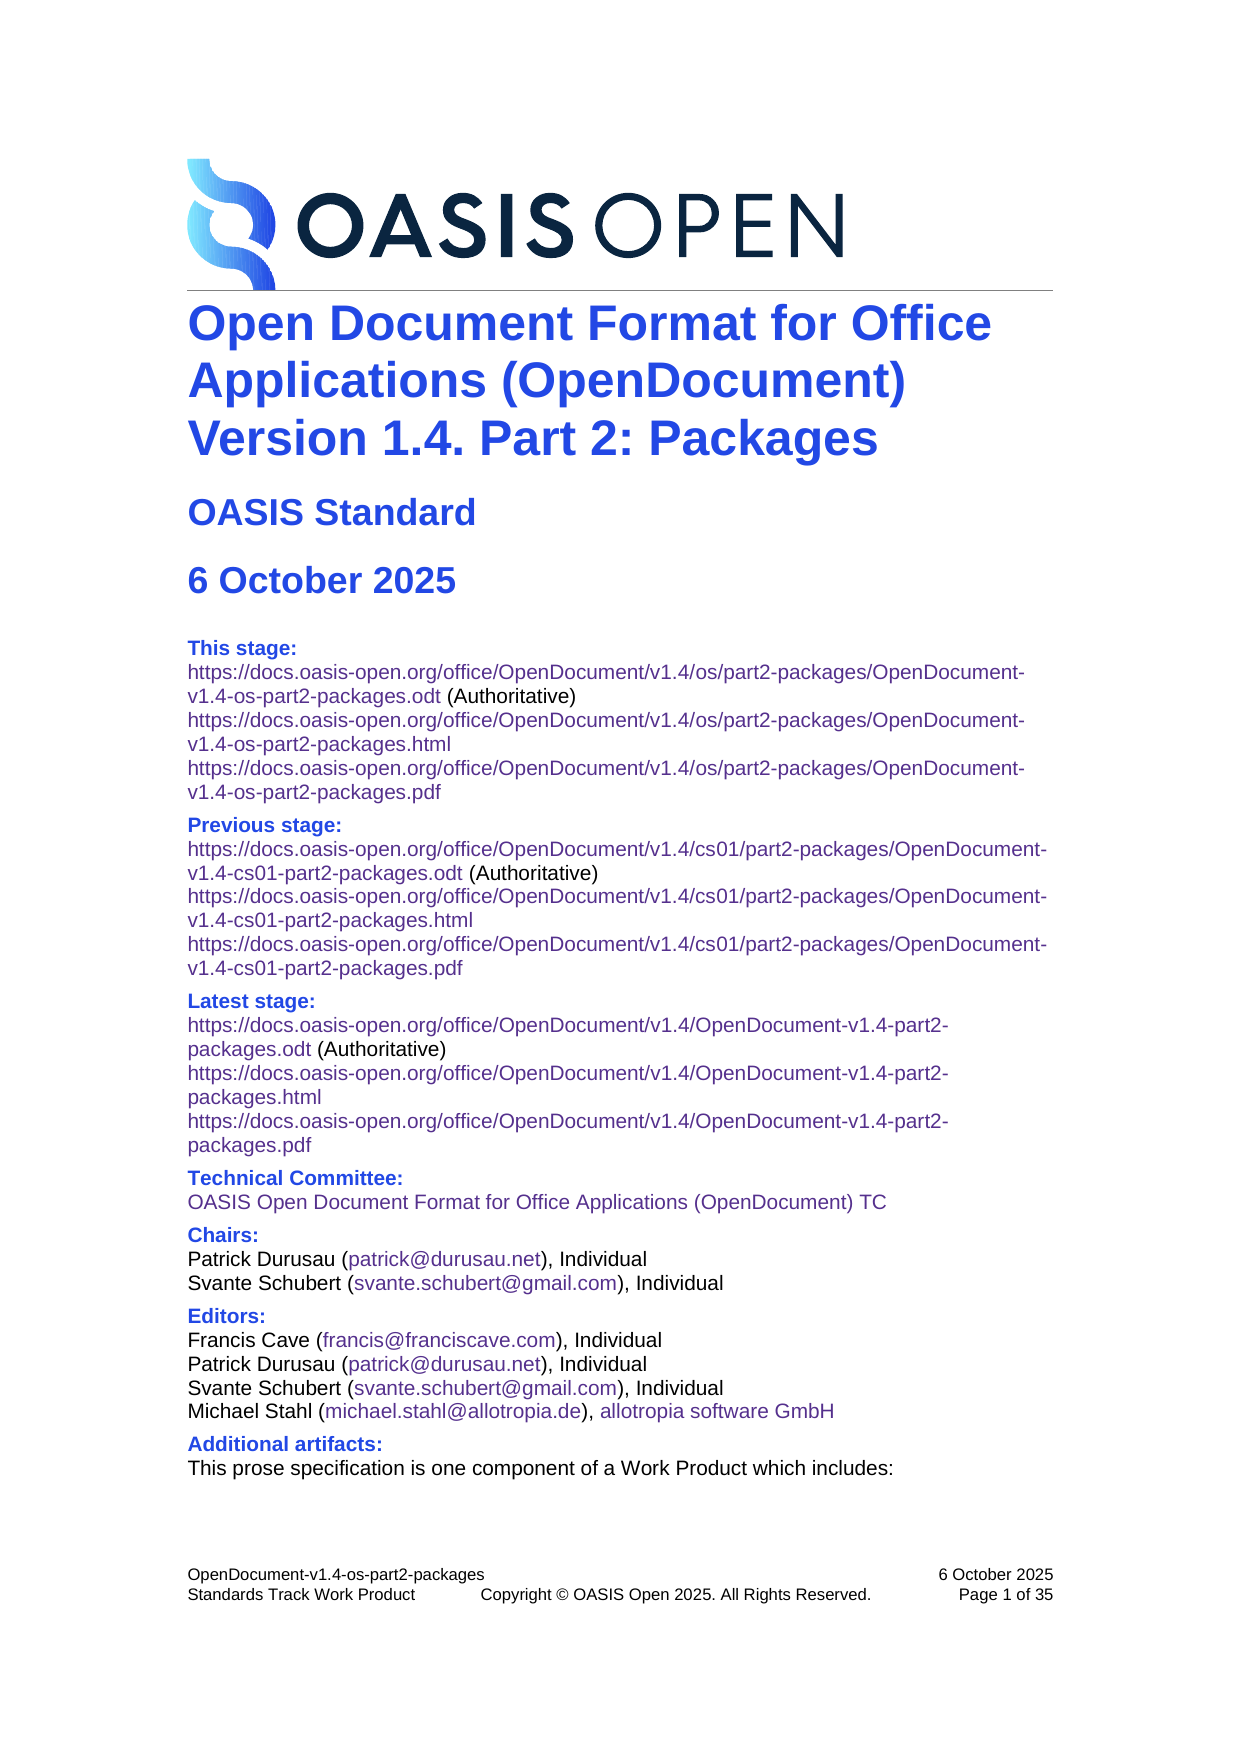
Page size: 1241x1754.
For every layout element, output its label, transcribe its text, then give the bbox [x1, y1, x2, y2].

title This prose specification is one component of a Work Product which includes: [187, 1456, 1053, 1480]
title https://docs.oasis-open.org/office/OpenDocument/v1.4/cs01/part2-packages/OpenDocument-v1.4-cs01-part2-packages.odt (Authoritative) [187, 836, 1053, 884]
title Previous stage: [187, 812, 1053, 836]
title Francis Cave (francis@franciscave.com), Individual [187, 1327, 1053, 1351]
title https://docs.oasis-open.org/office/OpenDocument/v1.4/OpenDocument-v1.4-part2-packages.html [187, 1061, 1053, 1109]
title Technical Committee: [187, 1166, 1053, 1190]
title https://docs.oasis-open.org/office/OpenDocument/v1.4/OpenDocument-v1.4-part2-packages.odt (Authoritative) [187, 1013, 1053, 1061]
title https://docs.oasis-open.org/office/OpenDocument/v1.4/OpenDocument-v1.4-part2-packages.pdf [187, 1109, 1053, 1157]
title Svante Schubert (svante.schubert@gmail.com), Individual [187, 1375, 1053, 1399]
title Latest stage: [187, 989, 1053, 1013]
title Michael Stahl (michael.stahl@allotropia.de), allotropia software GmbH [187, 1399, 1053, 1423]
title This stage: [187, 636, 1053, 660]
title Additional artifacts: [187, 1432, 1053, 1456]
title Chairs: [187, 1223, 1053, 1247]
title Svante Schubert (svante.schubert@gmail.com), Individual [187, 1271, 1053, 1294]
subtitle OASIS Standard [187, 487, 1053, 534]
subtitle 6 October 2025 [187, 556, 1053, 602]
title OASIS Open Document Format for Office Applications (OpenDocument) TC [187, 1190, 1053, 1214]
title Open Document Format for Office Applications (OpenDocument) Version 1.4. Part 2: Packages [187, 291, 1053, 466]
title Patrick Durusau (patrick@durusau.net), Individual [187, 1351, 1053, 1375]
title https://docs.oasis-open.org/office/OpenDocument/v1.4/cs01/part2-packages/OpenDocument-v1.4-cs01-part2-packages.pdf [187, 932, 1053, 980]
title Editors: [187, 1303, 1053, 1327]
title https://docs.oasis-open.org/office/OpenDocument/v1.4/os/part2-packages/OpenDocument-v1.4-os-part2-packages.odt (Authoritative) [187, 660, 1053, 708]
title Patrick Durusau (patrick@durusau.net), Individual [187, 1247, 1053, 1271]
title https://docs.oasis-open.org/office/OpenDocument/v1.4/cs01/part2-packages/OpenDocument-v1.4-cs01-part2-packages.html [187, 884, 1053, 932]
title https://docs.oasis-open.org/office/OpenDocument/v1.4/os/part2-packages/OpenDocument-v1.4-os-part2-packages.pdf [187, 756, 1053, 803]
title https://docs.oasis-open.org/office/OpenDocument/v1.4/os/part2-packages/OpenDocument-v1.4-os-part2-packages.html [187, 708, 1053, 756]
